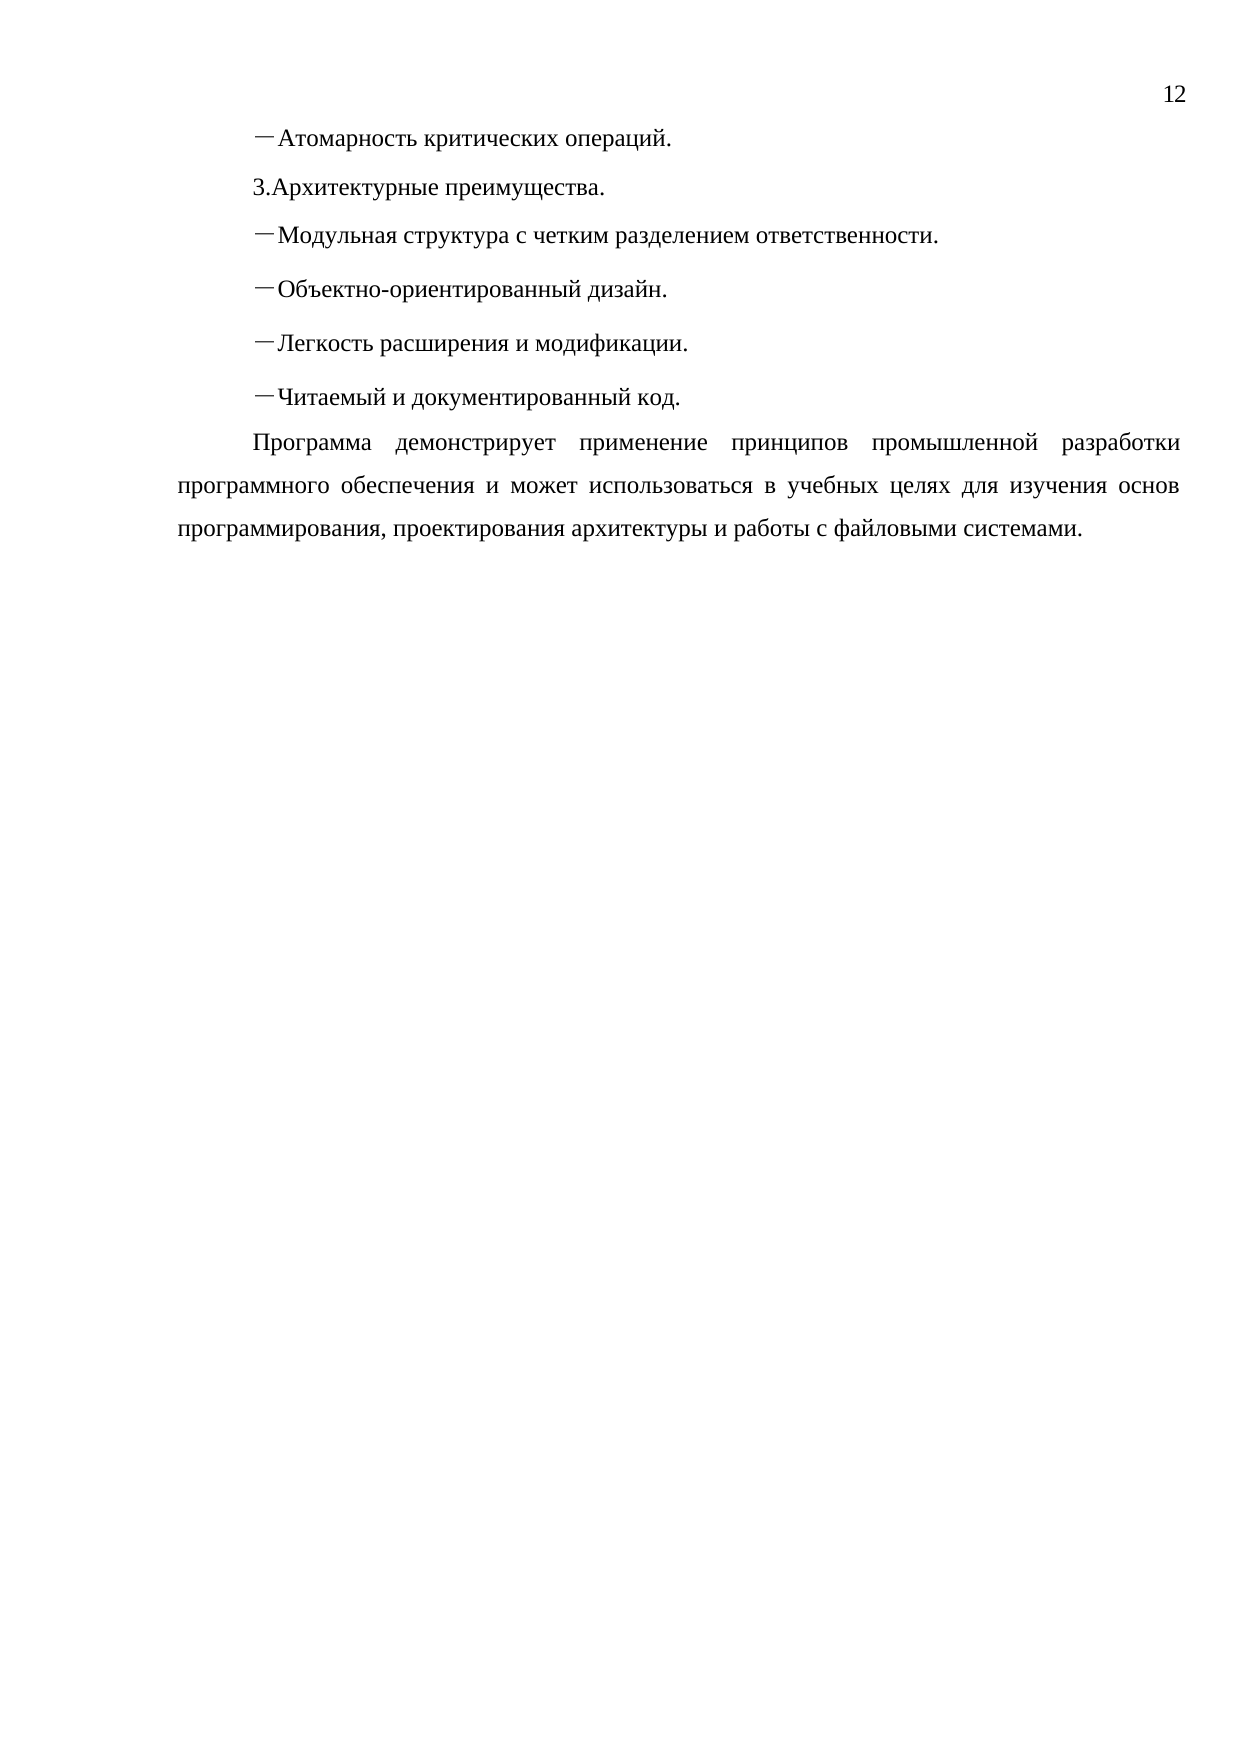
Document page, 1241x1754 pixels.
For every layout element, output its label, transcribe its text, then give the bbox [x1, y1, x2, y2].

text －Объектно-ориентированный дизайн. [177, 269, 1181, 305]
text －Модульная структура с четким разделением ответственности. [177, 215, 1181, 251]
text －Легкость расширения и модификации. [177, 323, 1181, 359]
text 3.Архитектурные преимущества. [177, 172, 1181, 201]
text －Читаемый и документированный код. Программа демонстрирует применение принципов промышленной разработки программного обеспечения и может использоваться в учебных целях для изучения основ программирования, проектирования архитектуры и работы с файловыми системами. [177, 377, 1181, 542]
text －Атомарность критических операций. [177, 118, 1181, 154]
